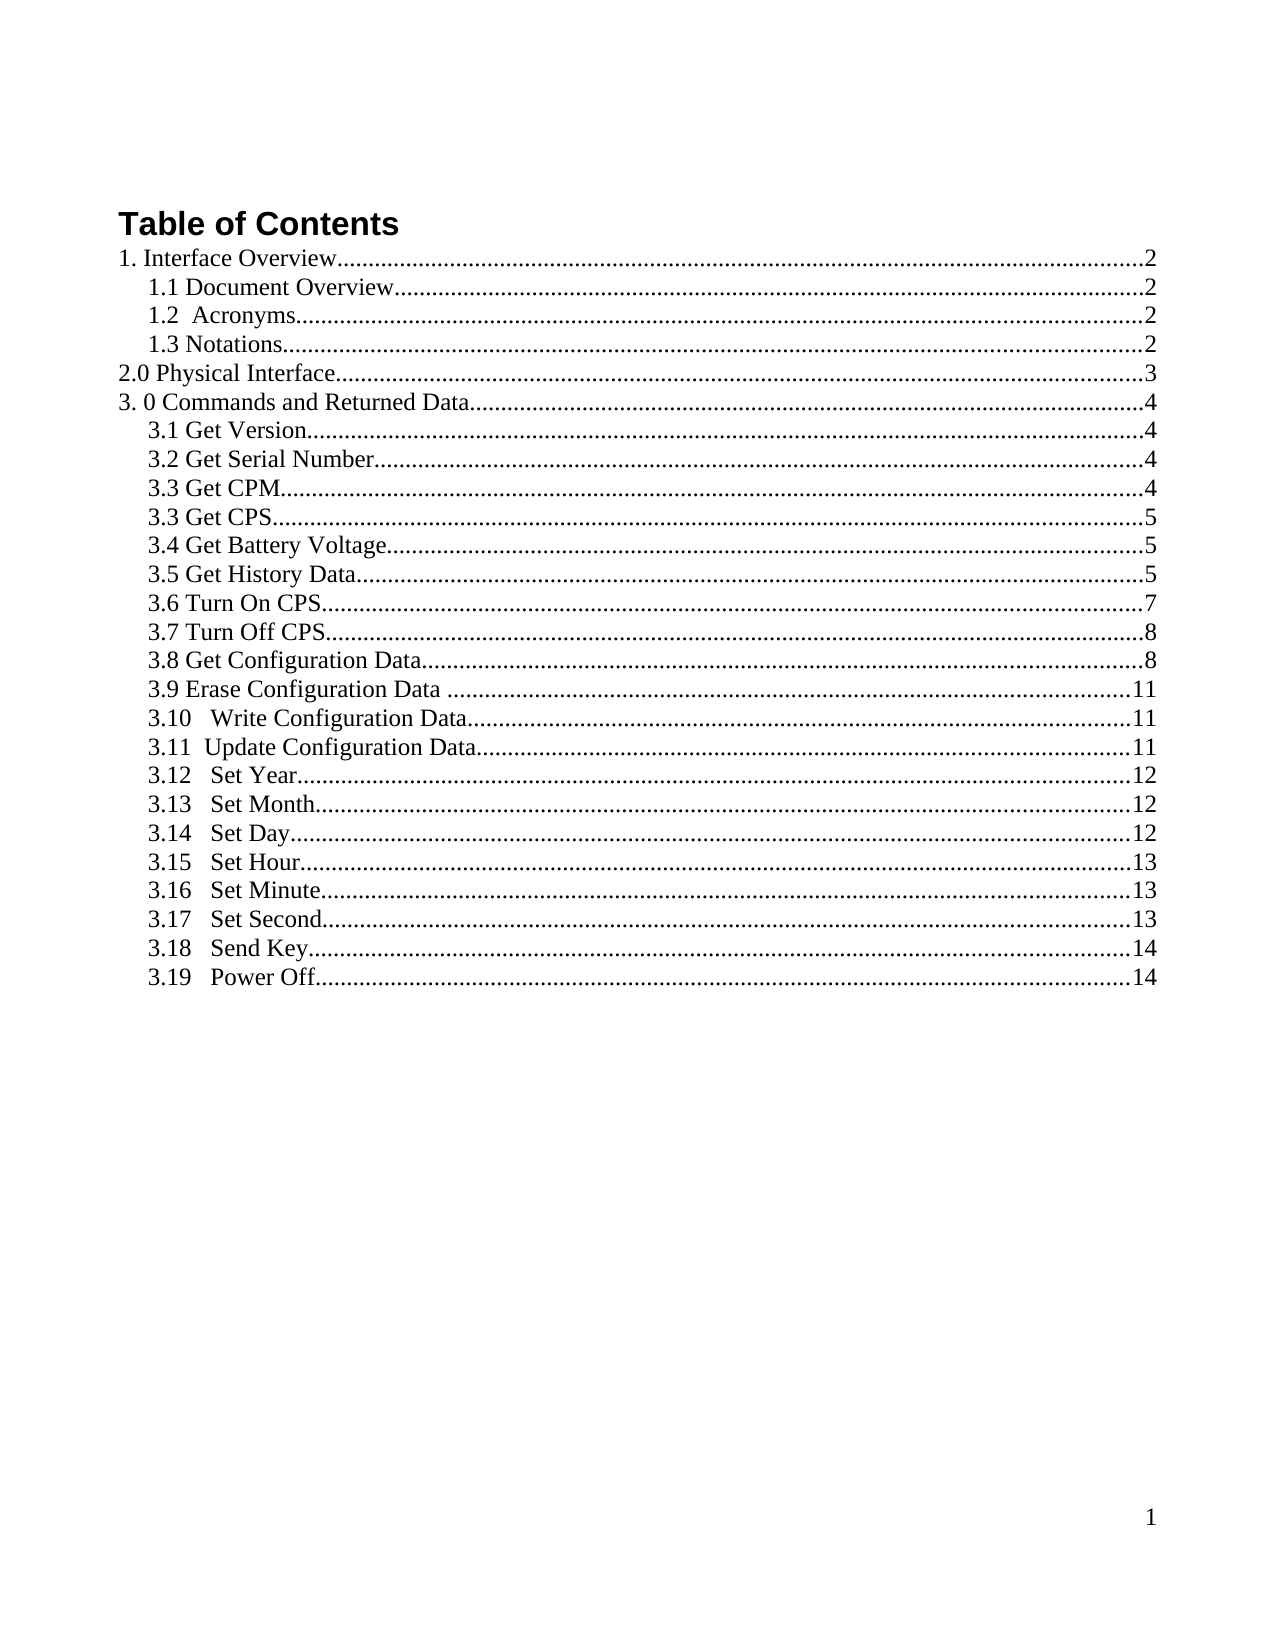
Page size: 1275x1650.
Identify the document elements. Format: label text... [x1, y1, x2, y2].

text 3.14 Set Day 12 [148, 818, 1157, 847]
text 3.7 Turn Off CPS 8 [148, 617, 1157, 645]
text 3.8 Get Configuration Data 8 [148, 645, 1157, 674]
text 3.3 Get CPS 5 [148, 502, 1157, 530]
text 3.2 Get Serial Number 4 [148, 444, 1157, 473]
text 3.5 Get History Data 5 [148, 559, 1157, 588]
text 1.1 Document Overview 2 [148, 272, 1157, 300]
text 3.6 Turn On CPS 7 [148, 588, 1157, 617]
text 3.17 Set Second 13 [148, 904, 1157, 933]
text 1. Interface Overview 2 [118, 243, 1157, 272]
text 3.3 Get CPM 4 [148, 473, 1157, 502]
subtitle Table of Contents [118, 204, 1157, 243]
text 3. 0 Commands and Returned Data 4 [118, 387, 1157, 415]
text 1.2 Acronyms 2 [148, 300, 1157, 329]
text 3.16 Set Minute 13 [148, 875, 1157, 904]
text 3.18 Send Key 14 [148, 933, 1157, 962]
text 2.0 Physical Interface 3 [118, 358, 1157, 387]
text 3.12 Set Year 12 [148, 760, 1157, 789]
text 3.4 Get Battery Voltage 5 [148, 530, 1157, 559]
text 1.3 Notations 2 [148, 329, 1157, 358]
text 3.10 Write Configuration Data 11 [148, 703, 1157, 732]
text 3.11 Update Configuration Data 11 [148, 732, 1157, 760]
text 3.1 Get Version 4 [148, 415, 1157, 444]
text 3.13 Set Month 12 [148, 789, 1157, 818]
text 3.15 Set Hour 13 [148, 847, 1157, 875]
text 3.19 Power Off 14 [148, 962, 1157, 990]
text 3.9 Erase Configuration Data 11 [148, 674, 1157, 703]
